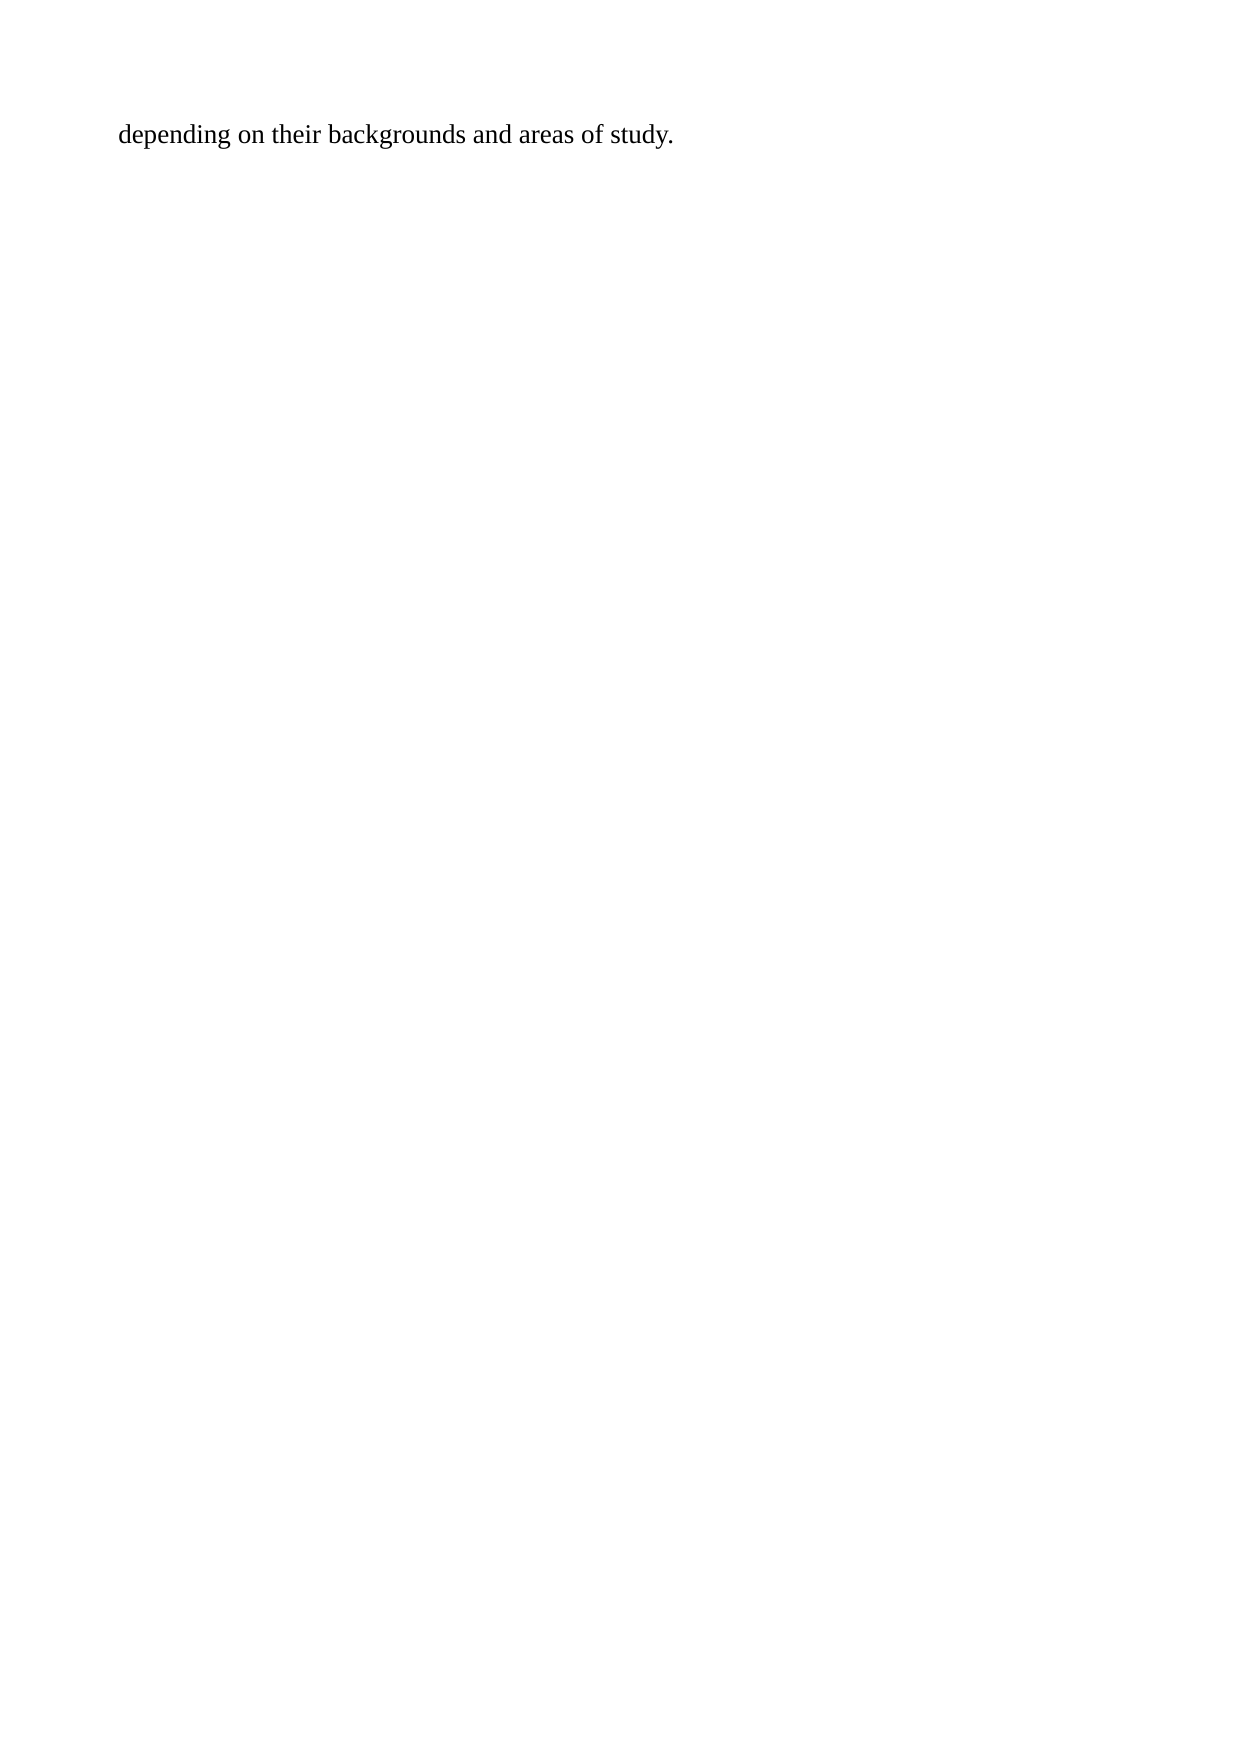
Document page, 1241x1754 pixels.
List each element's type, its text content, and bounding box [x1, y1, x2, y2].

text depending on their backgrounds and areas of study. [118, 118, 1122, 149]
